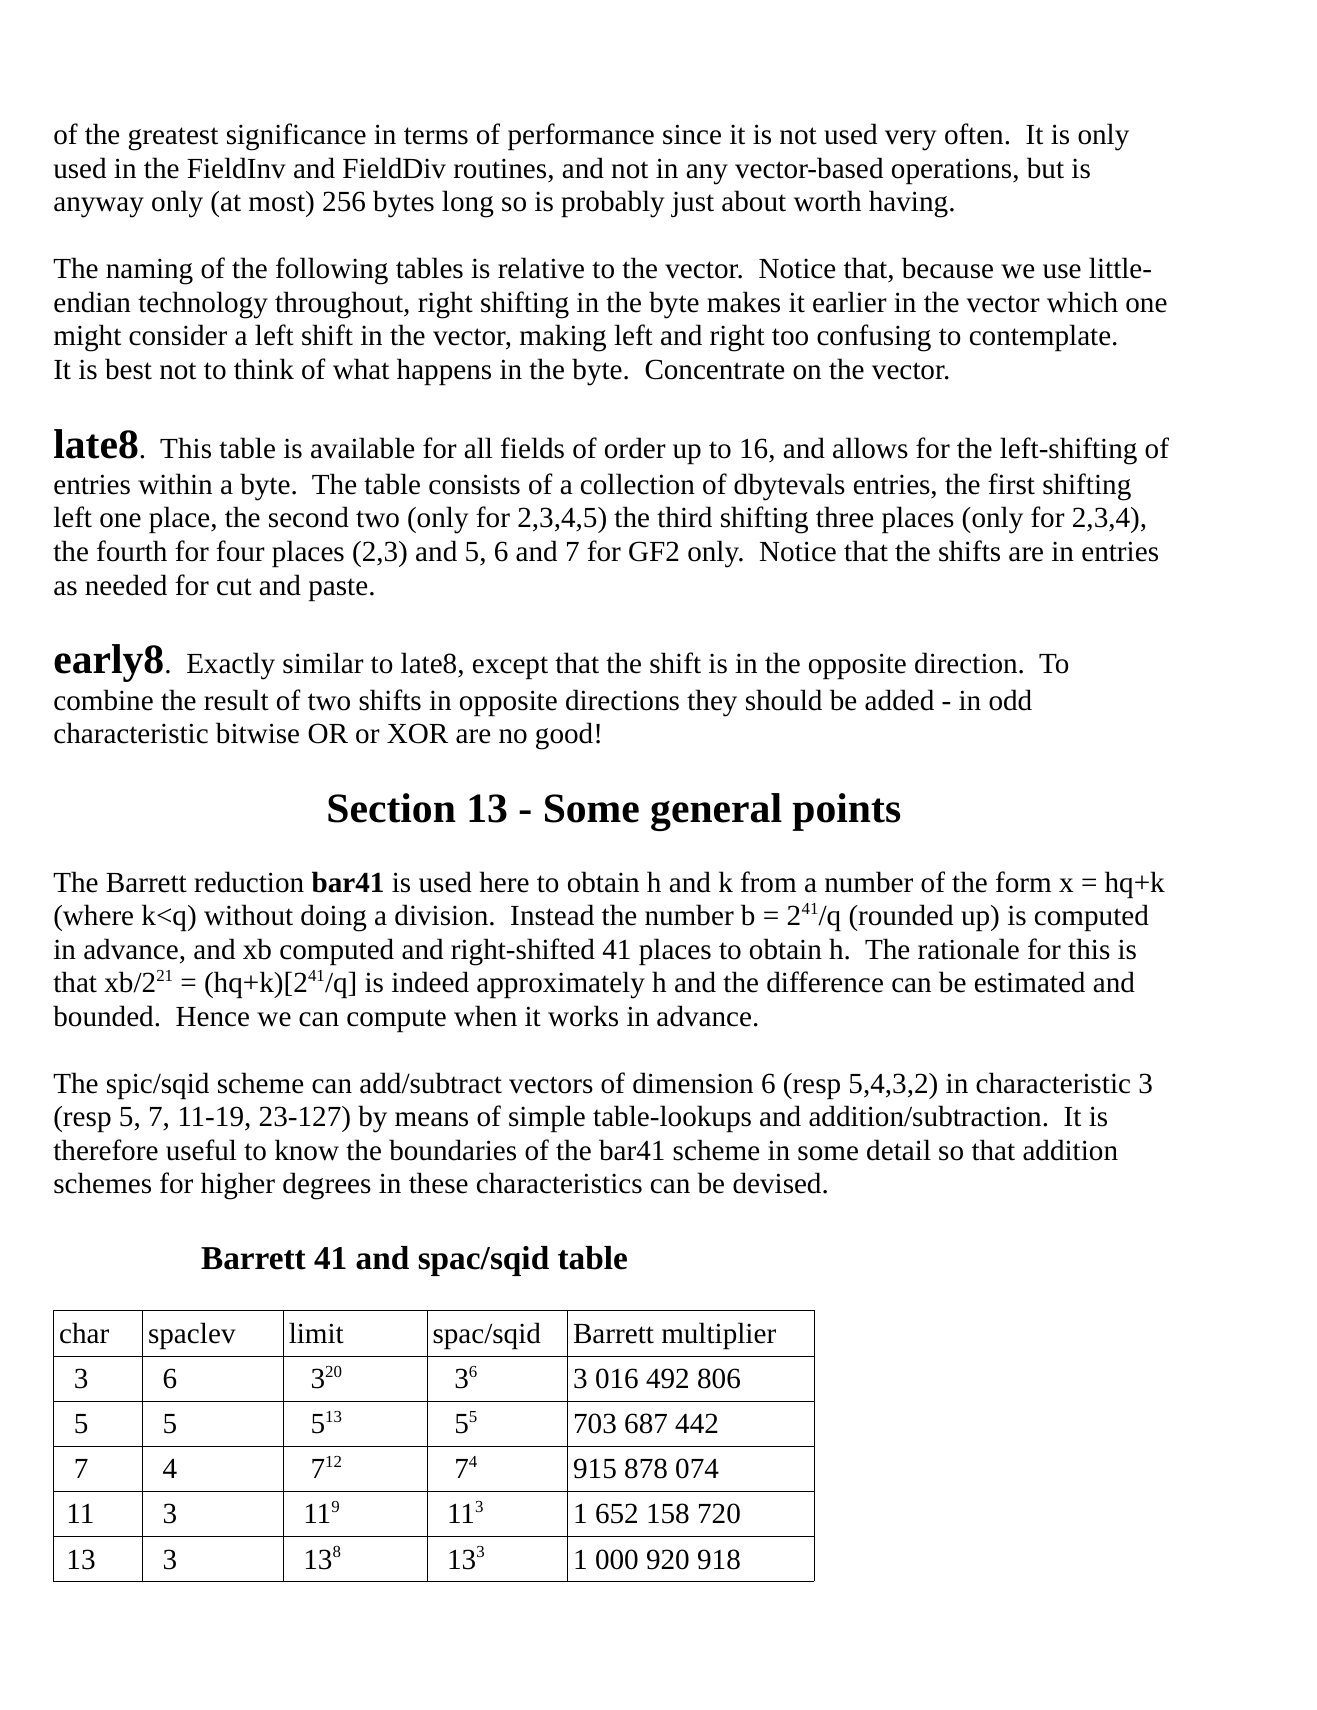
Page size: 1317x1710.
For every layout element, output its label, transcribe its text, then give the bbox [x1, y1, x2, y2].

table_cell 915 878 074 [568, 1447, 814, 1491]
text early8. Exactly similar to late8, except that the shift is in the opposite direction. To combine the result of two shifts in opposite directions they should be added - in odd characteristic bitwise OR or XOR are no good! [53, 635, 1174, 750]
table_cell 5 [143, 1402, 283, 1446]
text late8. This table is available for all fields of order up to 16, and allows for the left-shifting of entries within a byte. The table consists of a collection of dbytevals entries, the first shifting left one place, the second two (only for 2,3,4,5) the third shifting three places (only for 2,3,4), the fourth for four places (2,3) and 5, 6 and 7 for GF2 only. Notice that the shifts are in entries as needed for cut and paste. [53, 419, 1174, 601]
table_cell 6 [143, 1357, 283, 1401]
text Section 13 - Some general points [53, 783, 1174, 831]
table_cell 3 [143, 1537, 283, 1581]
table_cell 138 [284, 1537, 427, 1581]
table_cell 36 [428, 1357, 567, 1401]
table_cell 1 652 158 720 [568, 1492, 814, 1536]
text The naming of the following tables is relative to the vector. Notice that, because we use little-endian technology throughout, right shifting in the byte makes it earlier in the vector which one might consider a left shift in the vector, making left and right too confusing to contemplate. [53, 251, 1174, 352]
table_cell 7 [54, 1447, 142, 1491]
table_cell 3 [143, 1492, 283, 1536]
text The spic/sqid scheme can add/subtract vectors of dimension 6 (resp 5,4,3,2) in characteristic 3 (resp 5, 7, 11-19, 23-127) by means of simple table-lookups and addition/subtraction. It is therefore useful to know the boundaries of the bar41 scheme in some detail so that addition schemes for higher degrees in these characteristics can be devised. [53, 1066, 1174, 1200]
text of the greatest significance in terms of performance since it is not used very often. It is only used in the FieldInv and FieldDiv routines, and not in any vector-based operations, but is anyway only (at most) 256 bytes long so is probably just about worth having. [53, 117, 1174, 218]
table_cell 133 [428, 1537, 567, 1581]
table_cell 3 [54, 1357, 142, 1401]
table_cell 119 [284, 1492, 427, 1536]
table_header spac/sqid [428, 1311, 567, 1356]
table_cell 55 [428, 1402, 567, 1446]
table_cell 74 [428, 1447, 567, 1491]
table_cell 113 [428, 1492, 567, 1536]
table_cell 11 [54, 1492, 142, 1536]
text Barrett 41 and spac/sqid table [53, 1238, 1174, 1277]
table_header limit [284, 1311, 427, 1356]
table_cell 320 [284, 1357, 427, 1401]
table_cell 513 [284, 1402, 427, 1446]
table_header char [54, 1311, 142, 1356]
table_cell 4 [143, 1447, 283, 1491]
table_header spaclev [143, 1311, 283, 1356]
table_cell 13 [54, 1537, 142, 1581]
table_cell 5 [54, 1402, 142, 1446]
table_cell 703 687 442 [568, 1402, 814, 1446]
table_header Barrett multiplier [568, 1311, 814, 1356]
text The Barrett reduction bar41 is used here to obtain h and k from a number of the form x = hq+k (where k<q) without doing a division. Instead the number b = 241/q (rounded up) is computed in advance, and xb computed and right-shifted 41 places to obtain h. The rationale for this is that xb/221 = (hq+k)[241/q] is indeed approximately h and the difference can be estimated and bounded. Hence we can compute when it works in advance. [53, 865, 1174, 1032]
table_cell 712 [284, 1447, 427, 1491]
table_cell 1 000 920 918 [568, 1537, 814, 1581]
text It is best not to think of what happens in the byte. Concentrate on the vector. [53, 352, 1174, 386]
table_cell 3 016 492 806 [568, 1357, 814, 1401]
